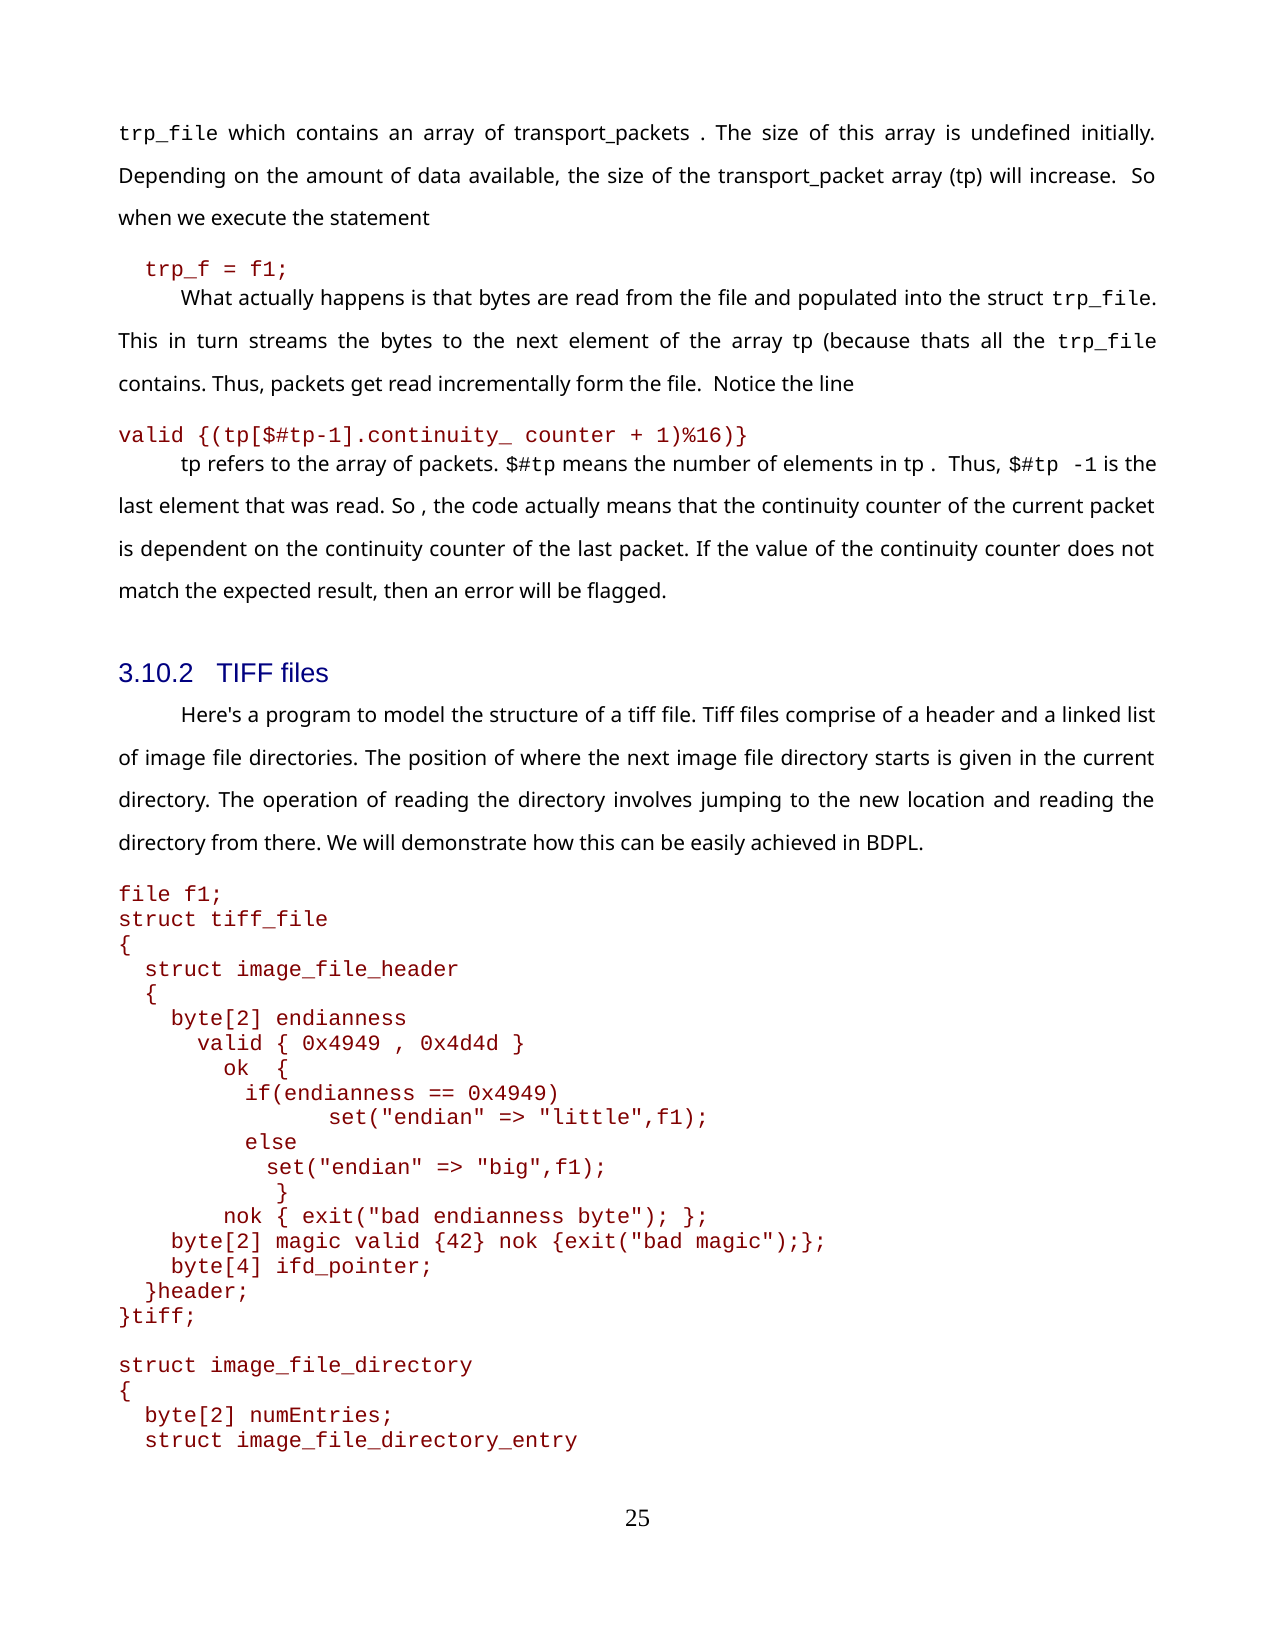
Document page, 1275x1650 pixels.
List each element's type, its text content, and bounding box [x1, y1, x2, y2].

text byte[2] numEntries; [118, 1404, 1157, 1429]
text { [118, 982, 1157, 1007]
text }header; [118, 1280, 1157, 1305]
text Here's a program to model the structure of a tiff file. Tiff files comprise of a header and a linked list of image file directories. The position of where the next image file directory starts is given in the current directory. The operation of reading the directory involves jumping to the new location and reading the directory from there. We will demonstrate how this can be easily achieved in BDPL. [118, 700, 1157, 857]
text set("endian" => "big",f1); [118, 1156, 1157, 1181]
text What actually happens is that bytes are read from the file and populated into the struct trp_file. This in turn streams the bytes to the next element of the array tp (because thats all the trp_file contains. Thus, packets get read incrementally form the file. Notice the line [118, 283, 1157, 397]
text set("endian" => "little",f1); [118, 1106, 1157, 1131]
text } [118, 1181, 1157, 1206]
text valid {(tp[$#tp-1].continuity_ counter + 1)%16)} [118, 424, 1157, 449]
text trp_f = f1; [118, 258, 1157, 283]
text byte[4] ifd_pointer; [118, 1255, 1157, 1280]
text byte[2] magic valid {42} nok {exit("bad magic");}; [118, 1230, 1157, 1255]
text { [118, 933, 1157, 958]
text struct image_file_directory [118, 1354, 1157, 1379]
text else [118, 1131, 1157, 1156]
text struct image_file_header [118, 958, 1157, 982]
text file f1; [118, 883, 1157, 908]
text { [118, 1379, 1157, 1404]
text ok { [118, 1057, 1157, 1082]
text struct tiff_file [118, 908, 1157, 933]
text struct image_file_directory_entry [118, 1429, 1157, 1453]
text }tiff; [118, 1305, 1157, 1329]
text byte[2] endianness [118, 1007, 1157, 1032]
text nok { exit("bad endianness byte"); }; [118, 1206, 1157, 1230]
text valid { 0x4949 , 0x4d4d } [118, 1032, 1157, 1057]
text trp_file which contains an array of transport_packets . The size of this array is undefined initially. Depending on the amount of data available, the size of the transport_packet array (tp) will increase. So when we execute the statement [118, 118, 1157, 232]
text if(endianness == 0x4949) [118, 1082, 1157, 1106]
text tp refers to the array of packets. $#tp means the number of elements in tp . Thus, $#tp -1 is the last element that was read. So , the code actually means that the continuity counter of the current packet is dependent on the continuity counter of the last packet. If the value of the continuity counter does not match the expected result, then an error will be flagged. [118, 449, 1157, 605]
subtitle TIFF files [118, 657, 1157, 688]
